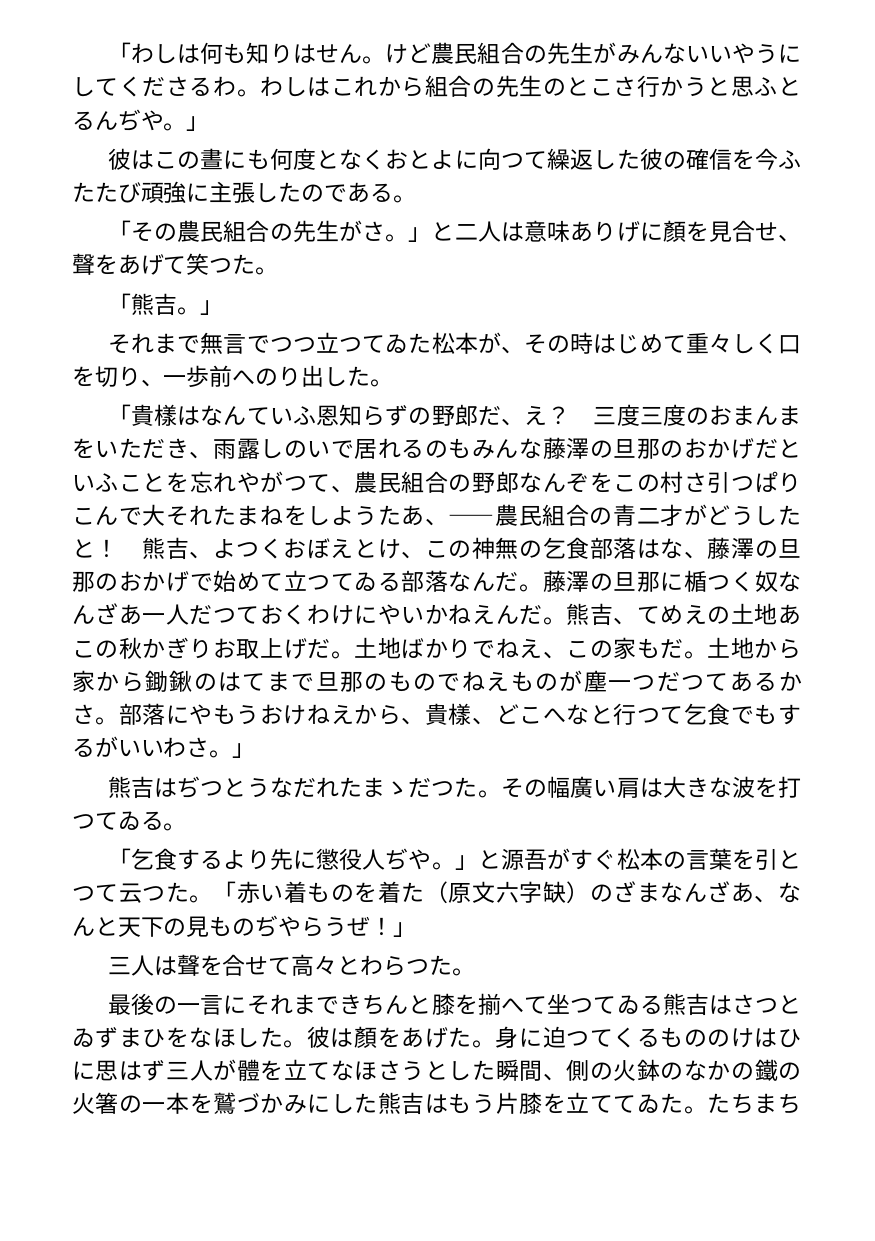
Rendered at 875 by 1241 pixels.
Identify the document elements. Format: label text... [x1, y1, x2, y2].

text 「熊吉。」 [72, 286, 802, 320]
text 彼はこの晝にも何度となくおとよに向つて繰返した彼の確信を今ふたたび頑強に主張したのである。 [72, 142, 802, 208]
text 「その農民組合の先生がさ。」と二人は意味ありげに顏を見合せ、聲をあげて笑つた。 [72, 214, 802, 281]
text それまで無言でつつ立つてゐた松本が、その時はじめて重々しく口を切り、一歩前へのり出した。 [72, 326, 802, 392]
text 最後の一言にそれまできちんと膝を揃へて坐つてゐる熊吉はさつとゐずまひをなほした。彼は顏をあげた。身に迫つてくるもののけはひに思はず三人が體を立てなほさうとした瞬間、側の火鉢のなかの鐵の火箸の一本を鷲づかみにした熊吉はもう片膝を立ててゐた。たちまち [72, 987, 802, 1119]
text 「貴樣はなんていふ恩知らずの野郎だ、え？ 三度三度のおまんまをいただき、雨露しのいで居れるのもみんな藤澤の旦那のおかげだといふことを忘れやがつて、農民組合の野郎なんぞをこの村さ引つぱりこんで大それたまねをしようたあ、――農民組合の青二才がどうしたと！ 熊吉、よつくおぼえとけ、この神無の乞食部落はな、藤澤の旦那のおかげで始めて立つてゐる部落なんだ。藤澤の旦那に楯つく奴なんざあ一人だつておくわけにやいかねえんだ。熊吉、てめえの土地あこの秋かぎりお取上げだ。土地ばかりでねえ、この家もだ。土地から家から鋤鍬のはてまで旦那のものでねえものが塵一つだつてあるかさ。部落にやもうおけねえから、貴樣、どこへなと行つて乞食でもするがいいわさ。」 [72, 398, 802, 763]
text 「わしは何も知りはせん。けど農民組合の先生がみんないいやうにしてくださるわ。わしはこれから組合の先生のとこさ行かうと思ふとるんぢや。」 [72, 36, 802, 136]
text 三人は聲を合せて高々とわらつた。 [72, 947, 802, 981]
text 「乞食するより先に懲役人ぢや。」と源吾がすぐ松本の言葉を引とつて云つた。「赤い着ものを着た（原文六字缺）のざまなんざあ、なんと天下の見ものぢやらうぜ！」 [72, 842, 802, 942]
text 熊吉はぢつとうなだれたまゝだつた。その幅廣い肩は大きな波を打つてゐる。 [72, 769, 802, 836]
